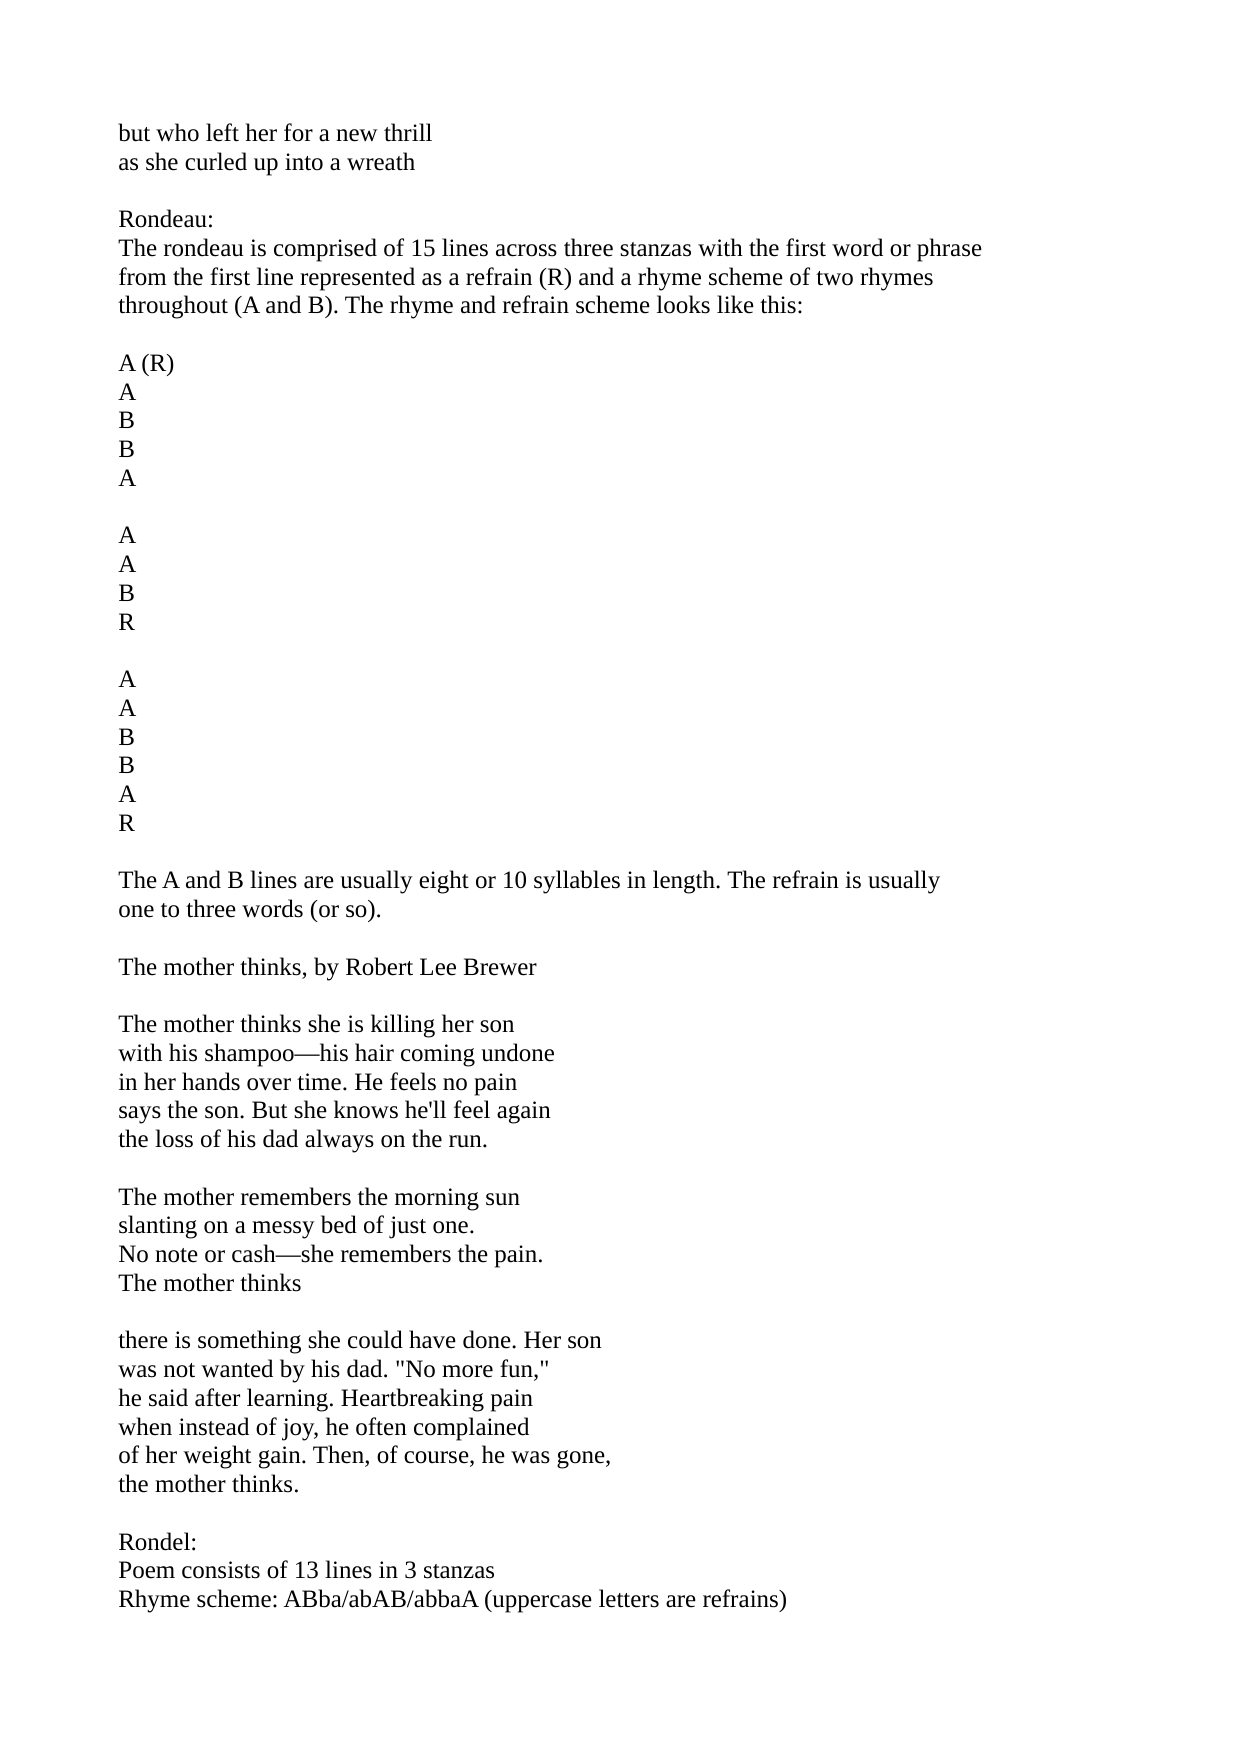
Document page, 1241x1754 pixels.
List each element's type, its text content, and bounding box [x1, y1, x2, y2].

text in her hands over time. He feels no pain [118, 1067, 1122, 1096]
text there is something she could have done. Her son [118, 1326, 1122, 1354]
text B [118, 406, 1122, 434]
text slanting on a messy bed of just one. [118, 1211, 1122, 1239]
text The mother remembers the morning sun [118, 1182, 1122, 1211]
text A [118, 463, 1122, 492]
text as she curled up into a wreath [118, 147, 1122, 176]
text A [118, 549, 1122, 578]
text but who left her for a new thrill [118, 118, 1122, 147]
text was not wanted by his dad. "No more fun," [118, 1354, 1122, 1383]
text A [118, 693, 1122, 722]
text from the first line represented as a refrain (R) and a rhyme scheme of two rhymes [118, 262, 1122, 291]
text The A and B lines are usually eight or 10 syllables in length. The refrain is usually [118, 866, 1122, 894]
text when instead of joy, he often complained [118, 1412, 1122, 1441]
text Rondeau: [118, 204, 1122, 233]
text of her weight gain. Then, of course, he was gone, [118, 1441, 1122, 1469]
text with his shampoo—his hair coming undone [118, 1038, 1122, 1067]
text throughout (A and B). The rhyme and refrain scheme looks like this: [118, 291, 1122, 319]
text A (R) [118, 348, 1122, 377]
text the loss of his dad always on the run. [118, 1124, 1122, 1153]
text A [118, 664, 1122, 693]
text The mother thinks, by Robert Lee Brewer [118, 952, 1122, 981]
text No note or cash—she remembers the pain. [118, 1239, 1122, 1268]
text Poem consists of 13 lines in 3 stanzas [118, 1556, 1122, 1584]
text Rhyme scheme: ABba/abAB/abbaA (uppercase letters are refrains) [118, 1584, 1122, 1613]
text one to three words (or so). [118, 894, 1122, 923]
text says the son. But she knows he'll feel again [118, 1096, 1122, 1124]
text A [118, 779, 1122, 808]
text B [118, 751, 1122, 779]
text B [118, 722, 1122, 751]
text B [118, 434, 1122, 463]
text R [118, 808, 1122, 837]
text The mother thinks she is killing her son [118, 1009, 1122, 1038]
text Rondel: [118, 1527, 1122, 1556]
text he said after learning. Heartbreaking pain [118, 1383, 1122, 1412]
text B [118, 578, 1122, 607]
text R [118, 607, 1122, 636]
text The mother thinks [118, 1268, 1122, 1297]
text The rondeau is comprised of 15 lines across three stanzas with the first word or phrase [118, 233, 1122, 262]
text the mother thinks. [118, 1469, 1122, 1498]
text A [118, 521, 1122, 549]
text A [118, 377, 1122, 406]
